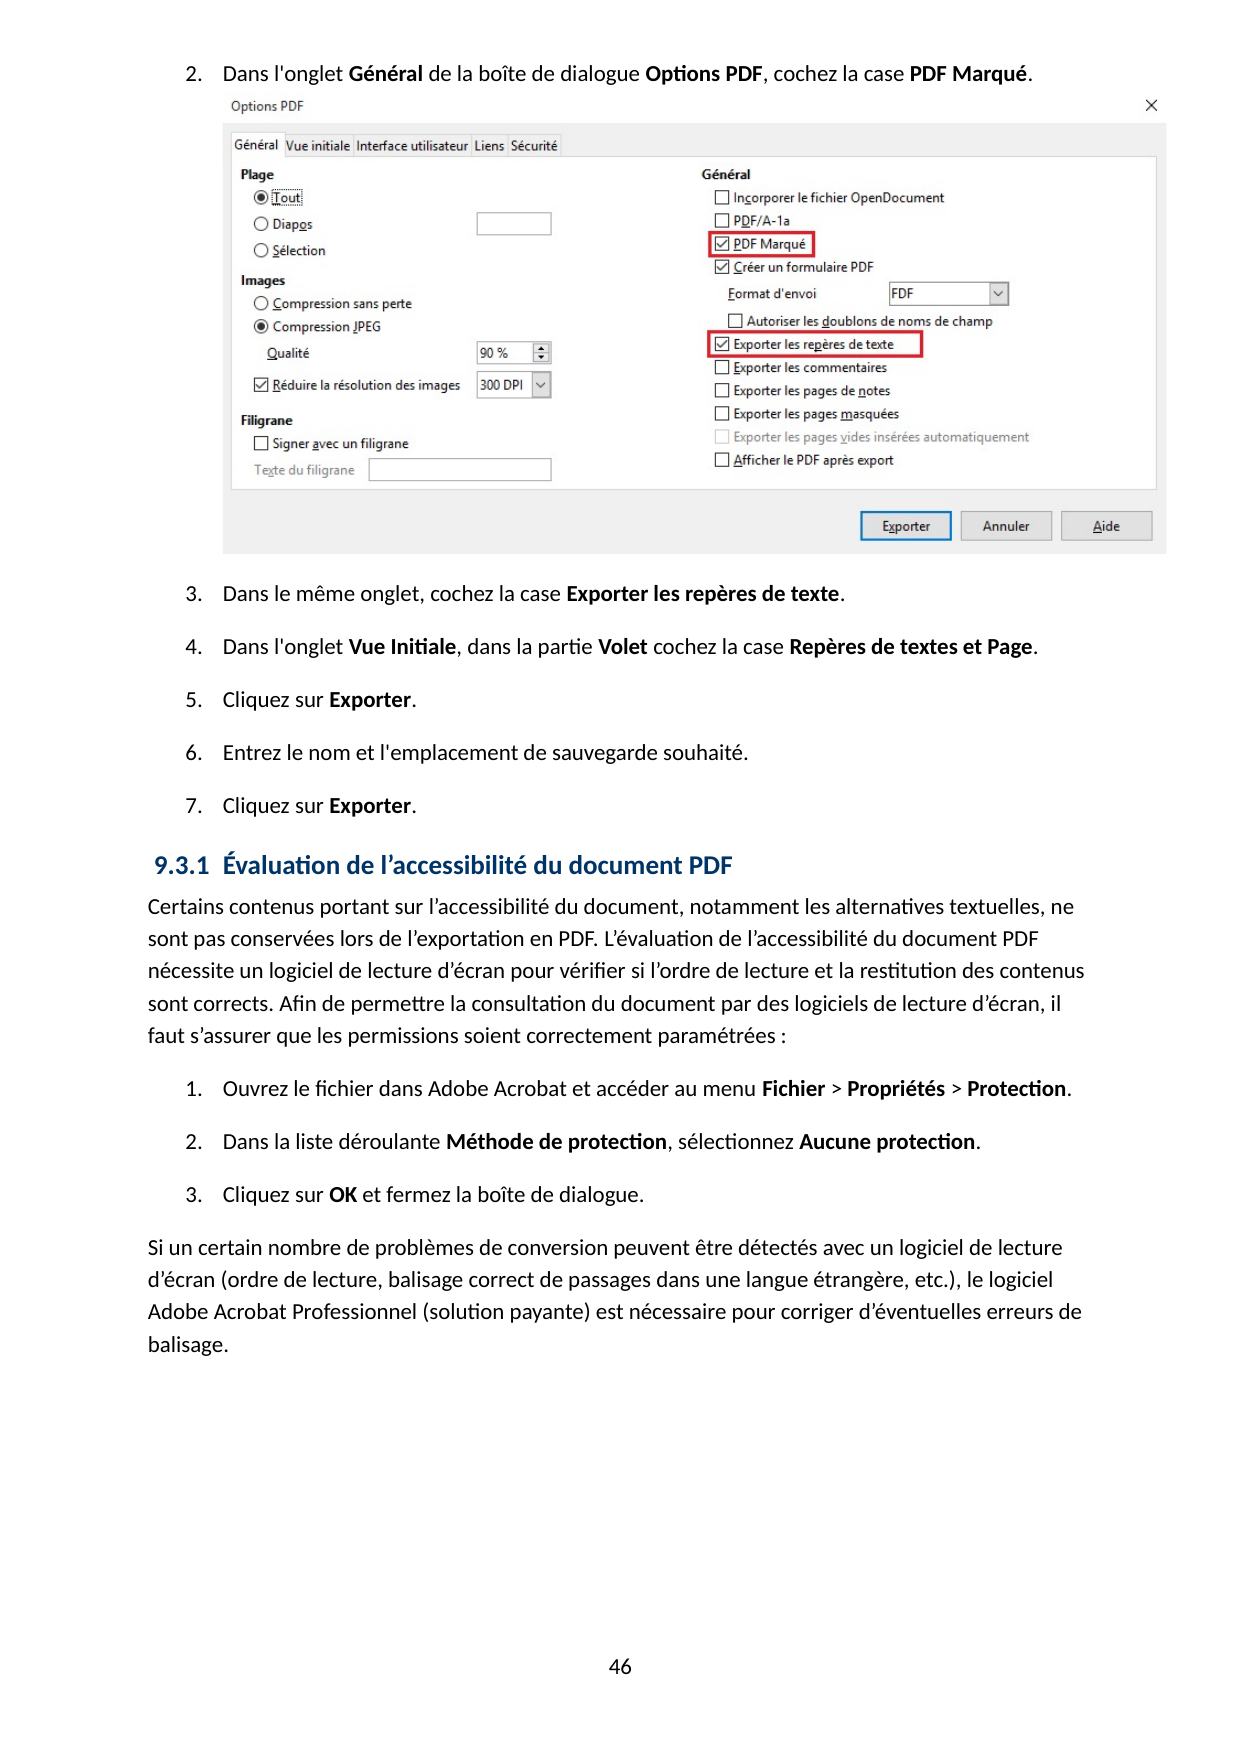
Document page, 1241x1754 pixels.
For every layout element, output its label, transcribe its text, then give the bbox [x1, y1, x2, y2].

list Ouvrez le fichier dans Adobe Acrobat et accéder au menu Fichier > Propriétés > Protection. [185, 1074, 1093, 1102]
list Dans l'onglet Général de la boîte de dialogue Options PDF, cochez la case PDF Marqué. [185, 59, 1093, 554]
list Dans l'onglet Vue Initiale, dans la partie Volet cochez la case Repères de textes et Page. [185, 632, 1093, 660]
list Cliquez sur OK et fermez la boîte de dialogue. [185, 1180, 1093, 1208]
list Dans la liste déroulante Méthode de protection, sélectionnez Aucune protection. [185, 1127, 1093, 1155]
text Certains contenus portant sur l’accessibilité du document, notamment les alternatives textuelles, ne sont pas conservées lors de l’exportation en PDF. L’évaluation de l’accessibilité du document PDF nécessite un logiciel de lecture d’écran pour vérifier si l’ordre de lecture et la restitution des contenus sont corrects. Afin de permettre la consultation du document par des logiciels de lecture d’écran, il faut s’assurer que les permissions soient correctement paramétrées : [148, 892, 1093, 1049]
list Cliquez sur Exporter. [185, 791, 1093, 819]
list Entrez le nom et l'emplacement de sauvegarde souhaité. [185, 738, 1093, 766]
list Dans le même onglet, cochez la case Exporter les repères de texte. [185, 579, 1093, 607]
text Si un certain nombre de problèmes de conversion peuvent être détectés avec un logiciel de lecture d’écran (ordre de lecture, balisage correct de passages dans une langue étrangère, etc.), le logiciel Adobe Acrobat Professionnel (solution payante) est nécessaire pour corriger d’éventuelles erreurs de balisage. [148, 1233, 1093, 1358]
list Cliquez sur Exporter. [185, 685, 1093, 713]
picture [222, 91, 1167, 554]
subtitle Évaluation de l’accessibilité du document PDF [148, 848, 1093, 881]
